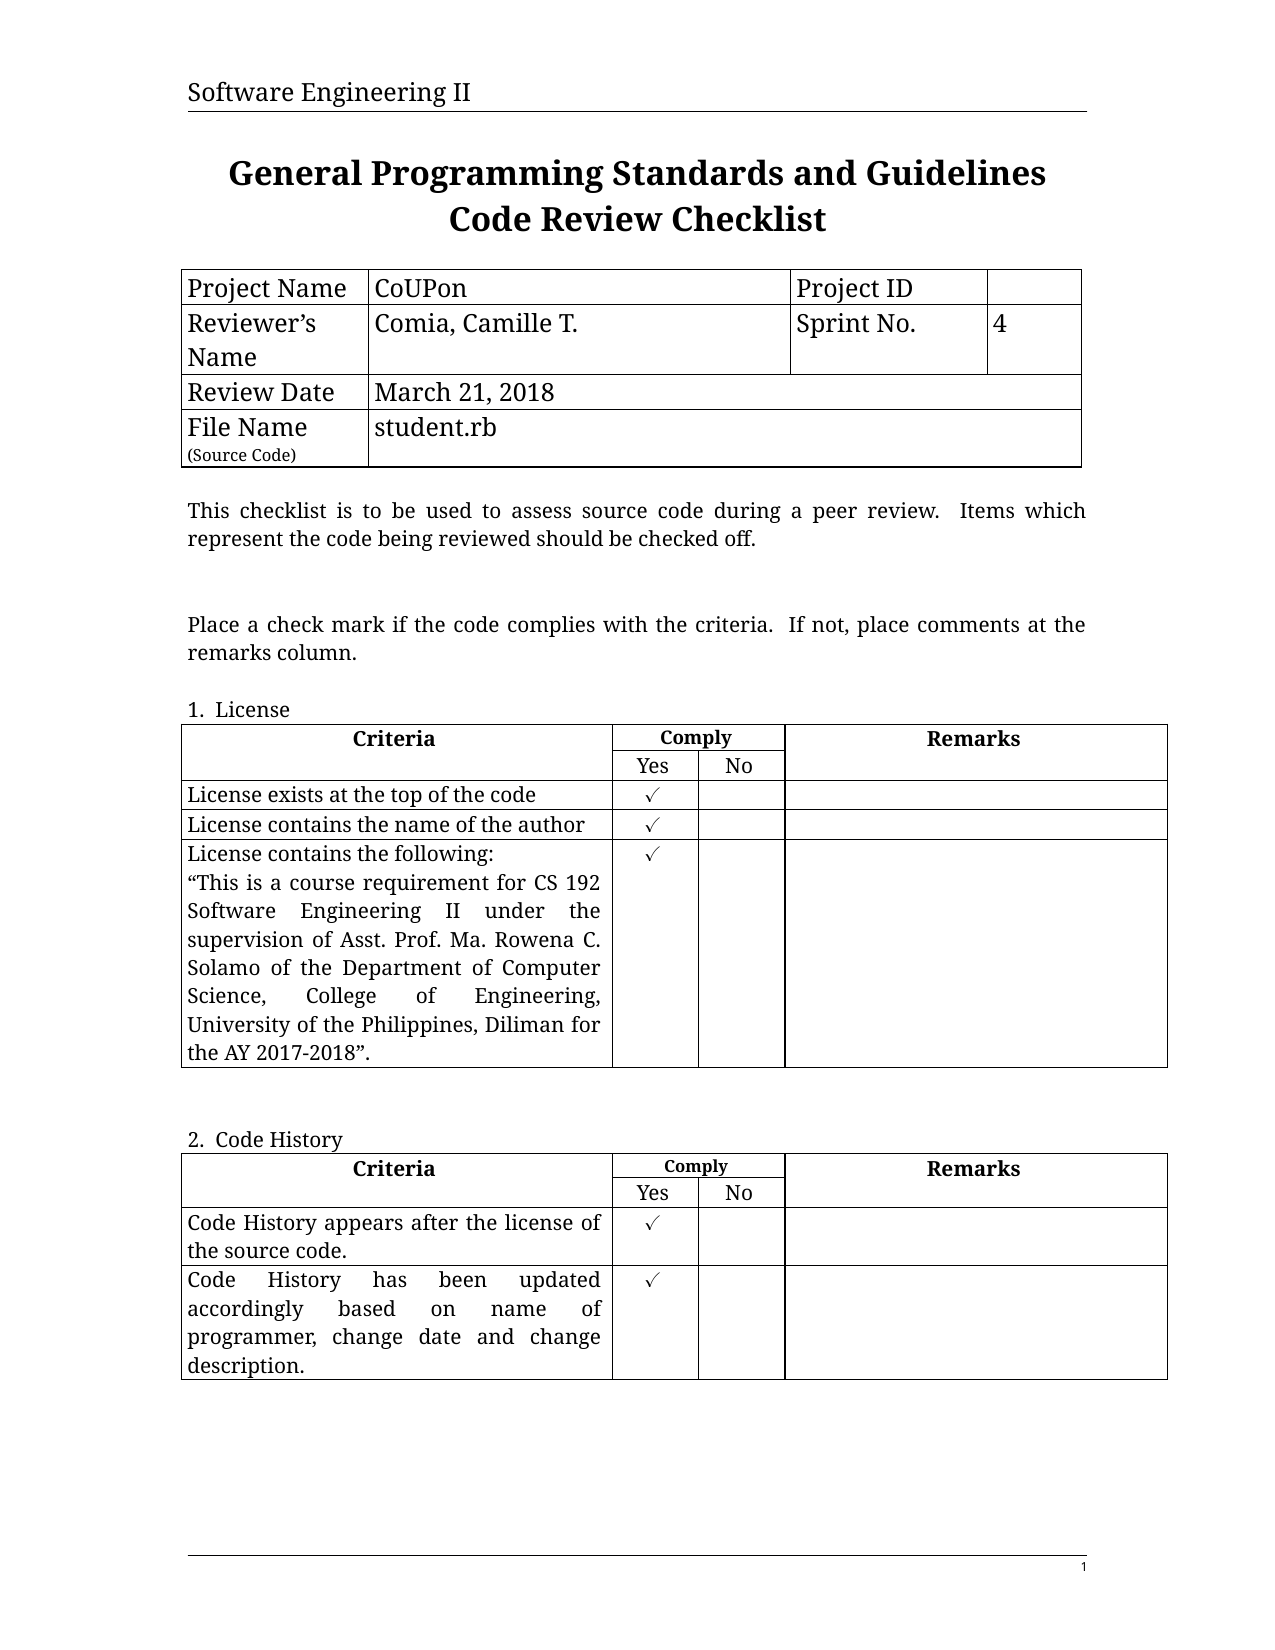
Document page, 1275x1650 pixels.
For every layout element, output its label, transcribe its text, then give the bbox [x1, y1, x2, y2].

table_cell ✓ [613, 840, 698, 1067]
table_header Project ID [791, 270, 987, 304]
table_cell Yes [613, 1178, 698, 1207]
table_cell ✓ [613, 1208, 698, 1264]
table_header Remarks [786, 725, 1167, 779]
table_cell License contains the following: “This is a course requirement for CS 192 Software Engineering II under the supervision of Asst. Prof. Ma. Rowena C. Solamo of the Department of Computer Science, College of Engineering, University of the Philippines, Diliman for the AY 2017-2018”. [182, 840, 612, 1067]
text Place a check mark if the code complies with the criteria. If not, place comments at the remarks column. [187, 610, 1087, 667]
table_header Comply [613, 1154, 784, 1177]
text 1. License [187, 695, 1087, 723]
table_cell No [699, 751, 784, 779]
table_cell ✓ [613, 810, 698, 838]
table_cell March 21, 2018 [369, 375, 1081, 409]
table_cell [699, 1208, 784, 1264]
table_cell Code History appears after the license of the source code. [182, 1208, 612, 1264]
table_cell Sprint No. [791, 305, 987, 373]
table_cell Comia, Camille T. [369, 305, 790, 373]
table_header CoUPon [369, 270, 790, 304]
table_cell License exists at the top of the code [182, 781, 612, 809]
table_cell License contains the name of the author [182, 810, 612, 838]
table_header Criteria [182, 1154, 612, 1207]
table_cell [786, 1266, 1167, 1379]
table_cell [786, 781, 1167, 809]
text 2. Code History [187, 1125, 1087, 1153]
table_cell [699, 810, 784, 838]
table_cell ✓ [613, 1266, 698, 1379]
table_cell student.rb [369, 410, 1081, 466]
table_cell No [699, 1178, 784, 1207]
table_cell 4 [988, 305, 1081, 373]
table_cell Code History has been updated accordingly based on name of programmer, change date and change description. [182, 1266, 612, 1379]
table_cell ✓ [613, 781, 698, 809]
table_header Project Name [182, 270, 368, 304]
table_cell Reviewer’s Name [182, 305, 368, 373]
table_header [988, 270, 1081, 304]
table_cell [786, 810, 1167, 838]
table_cell [786, 1208, 1167, 1264]
table_cell [699, 840, 784, 1067]
text General Programming Standards and Guidelines Code Review Checklist [187, 150, 1087, 241]
table_header Remarks [786, 1154, 1167, 1207]
text This checklist is to be used to assess source code during a peer review. Items which represent the code being reviewed should be checked off. [187, 496, 1087, 553]
table_cell [699, 781, 784, 809]
table_cell [786, 840, 1167, 1067]
table_cell Yes [613, 751, 698, 779]
table_cell File Name (Source Code) [182, 410, 368, 466]
table_cell [699, 1266, 784, 1379]
table_header Criteria [182, 725, 612, 779]
table_header Comply [613, 725, 784, 750]
table_cell Review Date [182, 375, 368, 409]
